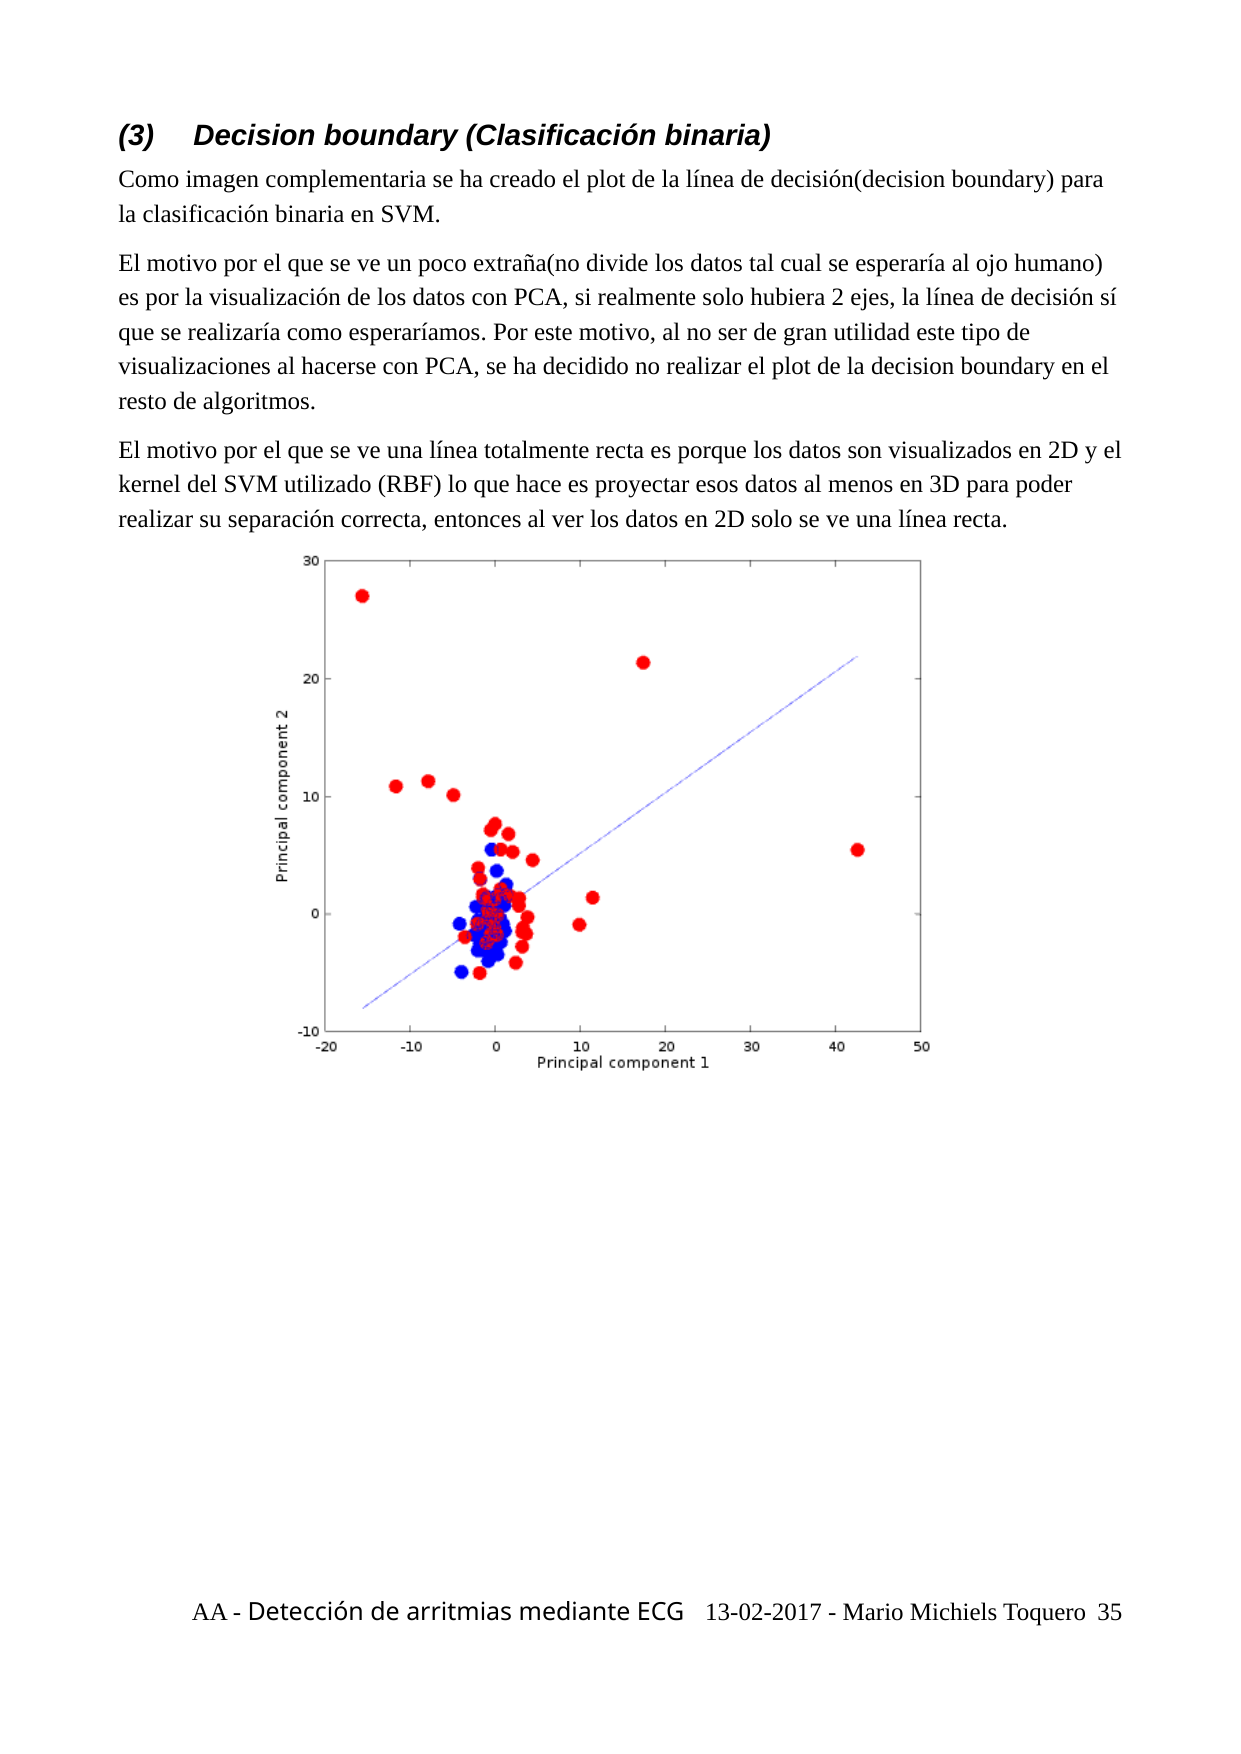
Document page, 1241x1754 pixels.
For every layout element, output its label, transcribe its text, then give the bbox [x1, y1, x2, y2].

picture [253, 541, 942, 1079]
text El motivo por el que se ve una línea totalmente recta es porque los datos son visualizados en 2D y el kernel del SVM utilizado (RBF) lo que hace es proyectar esos datos al menos en 3D para poder realizar su separación correcta, entonces al ver los datos en 2D solo se ve una línea recta. [118, 435, 1122, 533]
text El motivo por el que se ve un poco extraña(no divide los datos tal cual se esperaría al ojo humano) es por la visualización de los datos con PCA, si realmente solo hubiera 2 ejes, la línea de decisión sí que se realizaría como esperaríamos. Por este motivo, al no ser de gran utilidad este tipo de visualizaciones al hacerse con PCA, se ha decidido no realizar el plot de la decision boundary en el resto de algoritmos. [118, 248, 1122, 414]
subtitle Decision boundary (Clasificación binaria) [118, 118, 1122, 152]
text Como imagen complementaria se ha creado el plot de la línea de decisión(decision boundary) para la clasificación binaria en SVM. [118, 164, 1122, 228]
